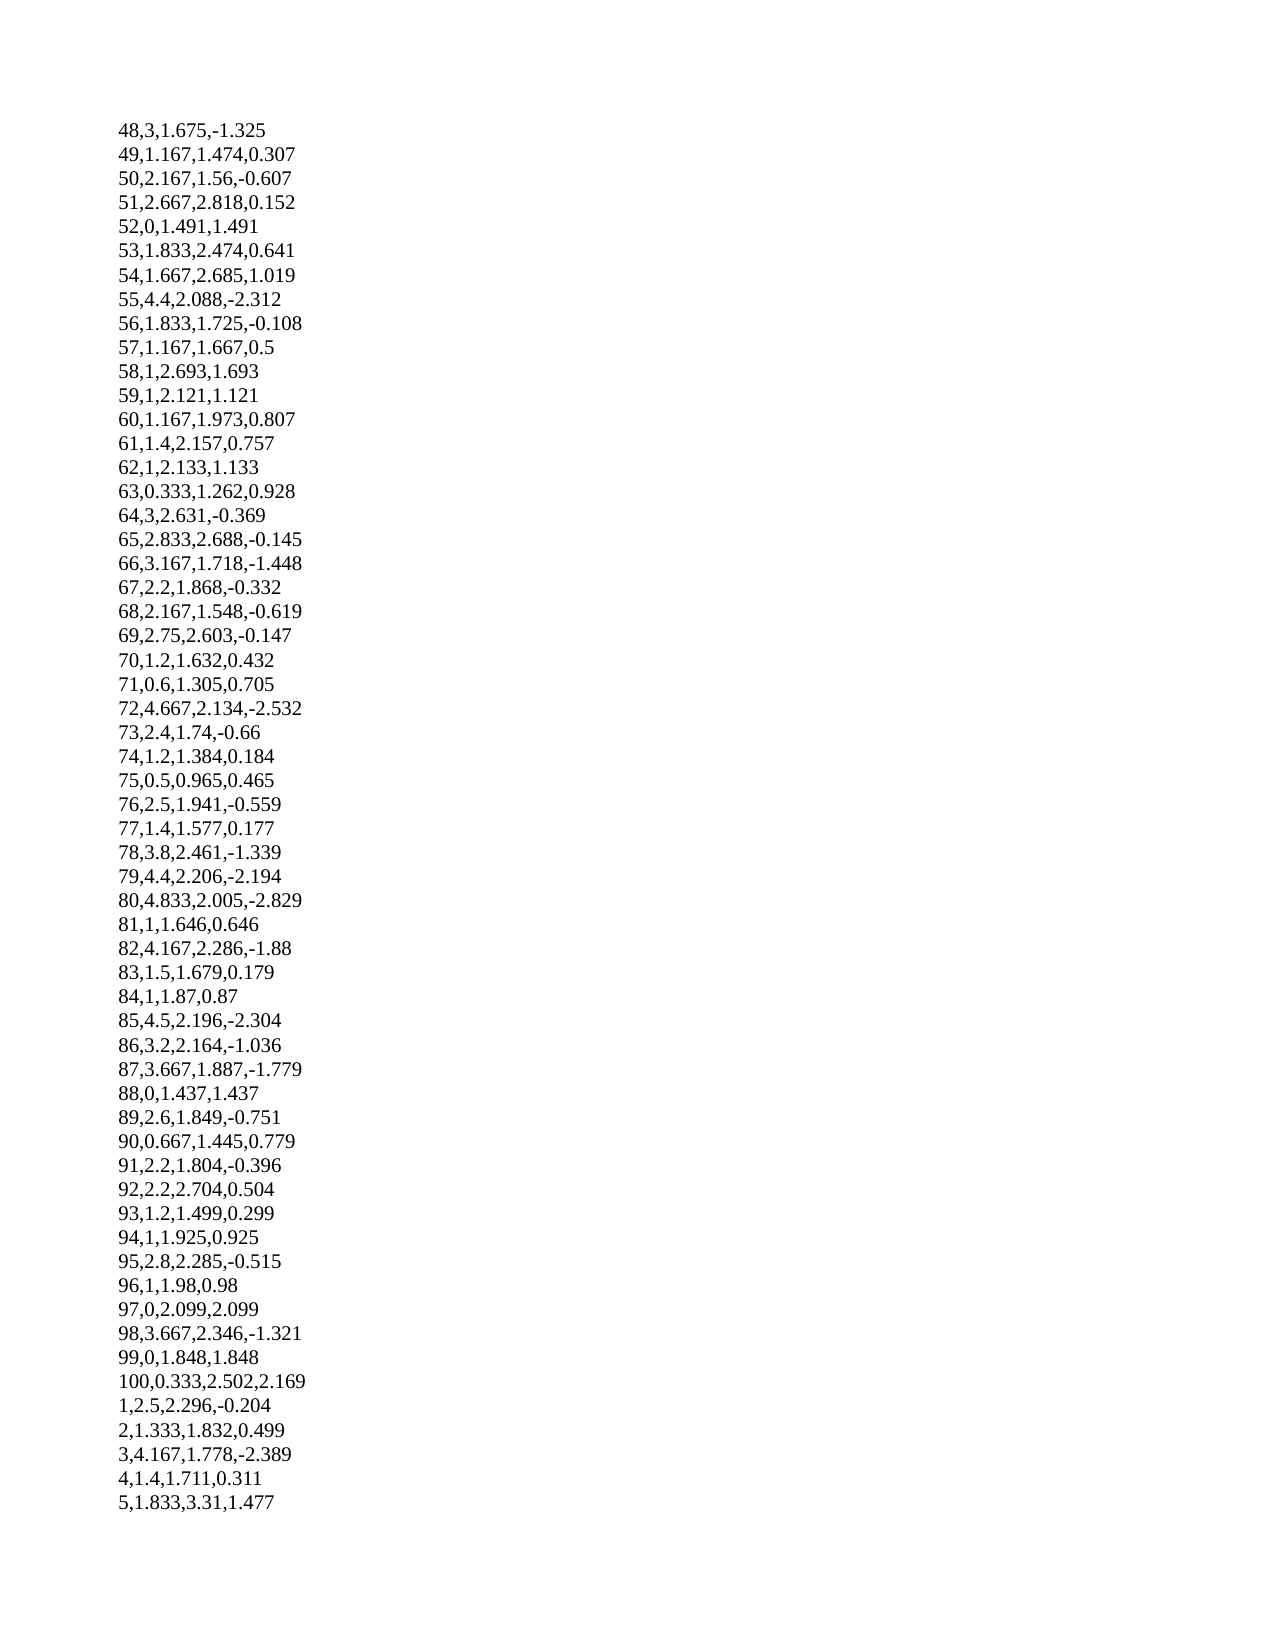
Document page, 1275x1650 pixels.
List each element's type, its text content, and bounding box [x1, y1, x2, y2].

text 55,4.4,2.088,-2.312 [118, 287, 1157, 311]
text 88,0,1.437,1.437 [118, 1081, 1157, 1105]
text 73,2.4,1.74,-0.66 [118, 720, 1157, 744]
text 78,3.8,2.461,-1.339 [118, 840, 1157, 864]
text 86,3.2,2.164,-1.036 [118, 1032, 1157, 1057]
text 51,2.667,2.818,0.152 [118, 190, 1157, 214]
text 95,2.8,2.285,-0.515 [118, 1249, 1157, 1273]
text 68,2.167,1.548,-0.619 [118, 599, 1157, 623]
text 53,1.833,2.474,0.641 [118, 238, 1157, 262]
text 98,3.667,2.346,-1.321 [118, 1321, 1157, 1345]
text 77,1.4,1.577,0.177 [118, 816, 1157, 840]
text 97,0,2.099,2.099 [118, 1297, 1157, 1321]
text 59,1,2.121,1.121 [118, 383, 1157, 407]
text 81,1,1.646,0.646 [118, 912, 1157, 936]
text 100,0.333,2.502,2.169 [118, 1369, 1157, 1393]
text 96,1,1.98,0.98 [118, 1273, 1157, 1297]
text 2,1.333,1.832,0.499 [118, 1417, 1157, 1442]
text 5,1.833,3.31,1.477 [118, 1490, 1157, 1514]
text 49,1.167,1.474,0.307 [118, 142, 1157, 166]
text 89,2.6,1.849,-0.751 [118, 1105, 1157, 1129]
text 90,0.667,1.445,0.779 [118, 1129, 1157, 1153]
text 84,1,1.87,0.87 [118, 984, 1157, 1008]
text 80,4.833,2.005,-2.829 [118, 888, 1157, 912]
text 69,2.75,2.603,-0.147 [118, 623, 1157, 647]
text 71,0.6,1.305,0.705 [118, 672, 1157, 696]
text 60,1.167,1.973,0.807 [118, 407, 1157, 431]
text 4,1.4,1.711,0.311 [118, 1466, 1157, 1490]
text 50,2.167,1.56,-0.607 [118, 166, 1157, 190]
text 56,1.833,1.725,-0.108 [118, 311, 1157, 335]
text 58,1,2.693,1.693 [118, 359, 1157, 383]
text 76,2.5,1.941,-0.559 [118, 792, 1157, 816]
text 79,4.4,2.206,-2.194 [118, 864, 1157, 888]
text 48,3,1.675,-1.325 [118, 118, 1157, 142]
text 62,1,2.133,1.133 [118, 455, 1157, 479]
text 74,1.2,1.384,0.184 [118, 744, 1157, 768]
text 75,0.5,0.965,0.465 [118, 768, 1157, 792]
text 70,1.2,1.632,0.432 [118, 647, 1157, 672]
text 82,4.167,2.286,-1.88 [118, 936, 1157, 960]
text 72,4.667,2.134,-2.532 [118, 696, 1157, 720]
text 63,0.333,1.262,0.928 [118, 479, 1157, 503]
text 94,1,1.925,0.925 [118, 1225, 1157, 1249]
text 61,1.4,2.157,0.757 [118, 431, 1157, 455]
text 67,2.2,1.868,-0.332 [118, 575, 1157, 599]
text 57,1.167,1.667,0.5 [118, 335, 1157, 359]
text 65,2.833,2.688,-0.145 [118, 527, 1157, 551]
text 85,4.5,2.196,-2.304 [118, 1008, 1157, 1032]
text 64,3,2.631,-0.369 [118, 503, 1157, 527]
text 93,1.2,1.499,0.299 [118, 1201, 1157, 1225]
text 52,0,1.491,1.491 [118, 214, 1157, 238]
text 92,2.2,2.704,0.504 [118, 1177, 1157, 1201]
text 91,2.2,1.804,-0.396 [118, 1153, 1157, 1177]
text 83,1.5,1.679,0.179 [118, 960, 1157, 984]
text 54,1.667,2.685,1.019 [118, 262, 1157, 287]
text 66,3.167,1.718,-1.448 [118, 551, 1157, 575]
text 3,4.167,1.778,-2.389 [118, 1442, 1157, 1466]
text 87,3.667,1.887,-1.779 [118, 1057, 1157, 1081]
text 99,0,1.848,1.848 [118, 1345, 1157, 1369]
text 1,2.5,2.296,-0.204 [118, 1393, 1157, 1417]
